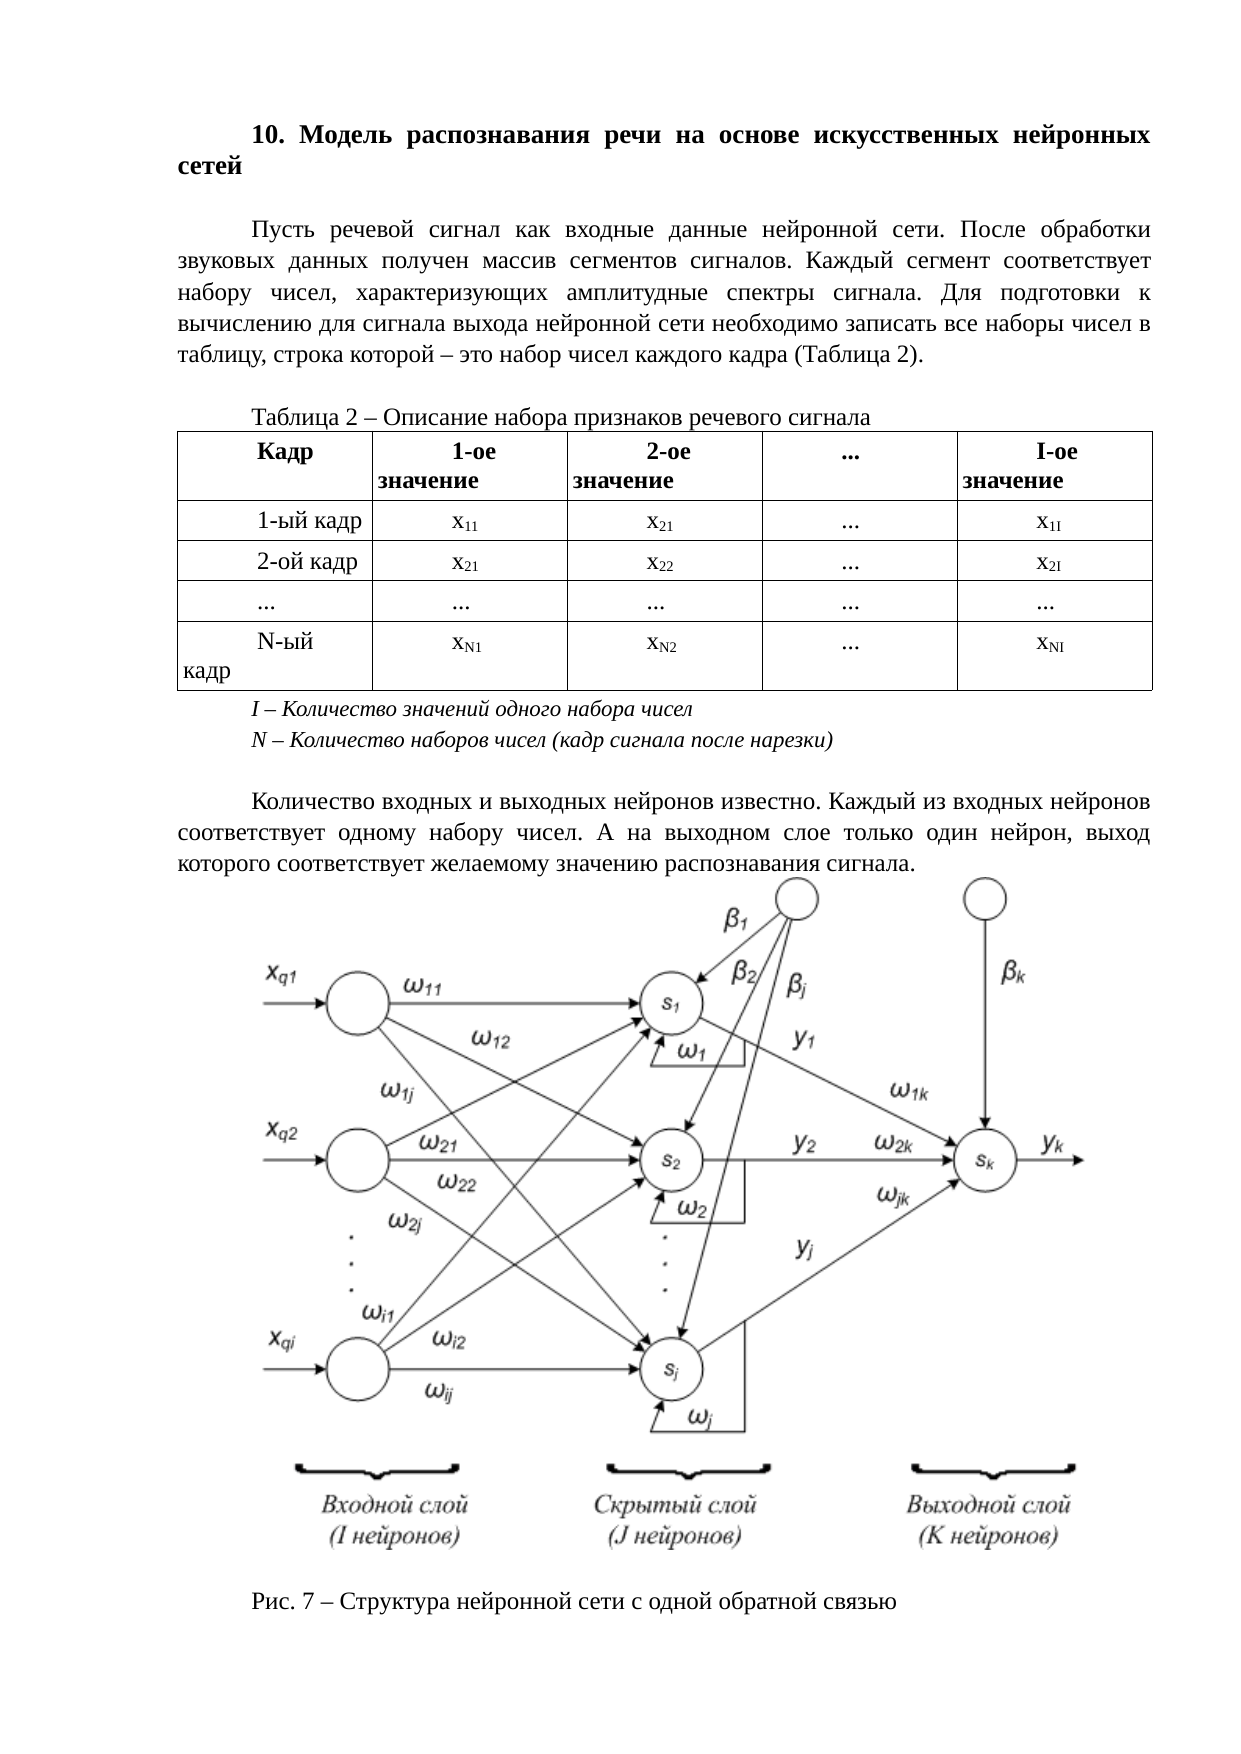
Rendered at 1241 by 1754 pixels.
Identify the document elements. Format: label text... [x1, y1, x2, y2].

table_cell x11 [373, 501, 567, 540]
table_cell xN2 [568, 622, 762, 690]
table_cell xN1 [373, 622, 567, 690]
text Пусть речевой сигнал как входные данные нейронной сети. После обработки звуковых данных получен массив сегментов сигналов. Каждый сегмент соответствует набору чисел, характеризующих амплитудные спектры сигнала. Для подготовки к вычислению для сигнала выхода нейронной сети необходимо записать все наборы чисел в таблицу, строка которой – это набор чисел каждого кадра (Таблица 2). [177, 212, 1152, 368]
table_cell 2-ой кадр [178, 541, 372, 580]
picture [244, 877, 1085, 1550]
table_cell xNI [958, 622, 1152, 690]
table_cell ... [568, 581, 762, 621]
table_cell ... [763, 541, 957, 580]
table_cell ... [958, 581, 1152, 621]
table_header Кадр [178, 432, 372, 500]
text Таблица 2 – Описание набора признаков речевого сигнала [177, 399, 1152, 431]
table_header ... [763, 432, 957, 500]
table_cell 1-ый кадр [178, 501, 372, 540]
table_cell ... [373, 581, 567, 621]
text N – Количество наборов чисел (кадр сигнала после нарезки) [177, 721, 1152, 752]
table_header 2-ое значение [568, 432, 762, 500]
table_header I-ое значение [958, 432, 1152, 500]
table_cell x21 [373, 541, 567, 580]
table_cell ... [763, 622, 957, 690]
table_cell N-ый кадр [178, 622, 372, 690]
table_cell x21 [568, 501, 762, 540]
table_cell ... [763, 581, 957, 621]
text I – Количество значений одного набора чисел [177, 691, 1152, 721]
text 10. Модель распознавания речи на основе искусственных нейронных сетей [177, 118, 1152, 181]
table_cell ... [763, 501, 957, 540]
table_cell x22 [568, 541, 762, 580]
table_cell x2I [958, 541, 1152, 580]
table_header 1-ое значение [373, 432, 567, 500]
text Рис. 7 – Структура нейронной сети с одной обратной связью [177, 1583, 1152, 1614]
table_cell ... [178, 581, 372, 621]
text Количество входных и выходных нейронов известно. Каждый из входных нейронов соответствует одному набору чисел. А на выходном слое только один нейрон, выход которого соответствует желаемому значению распознавания сигнала. [177, 783, 1152, 877]
table_cell x1I [958, 501, 1152, 540]
